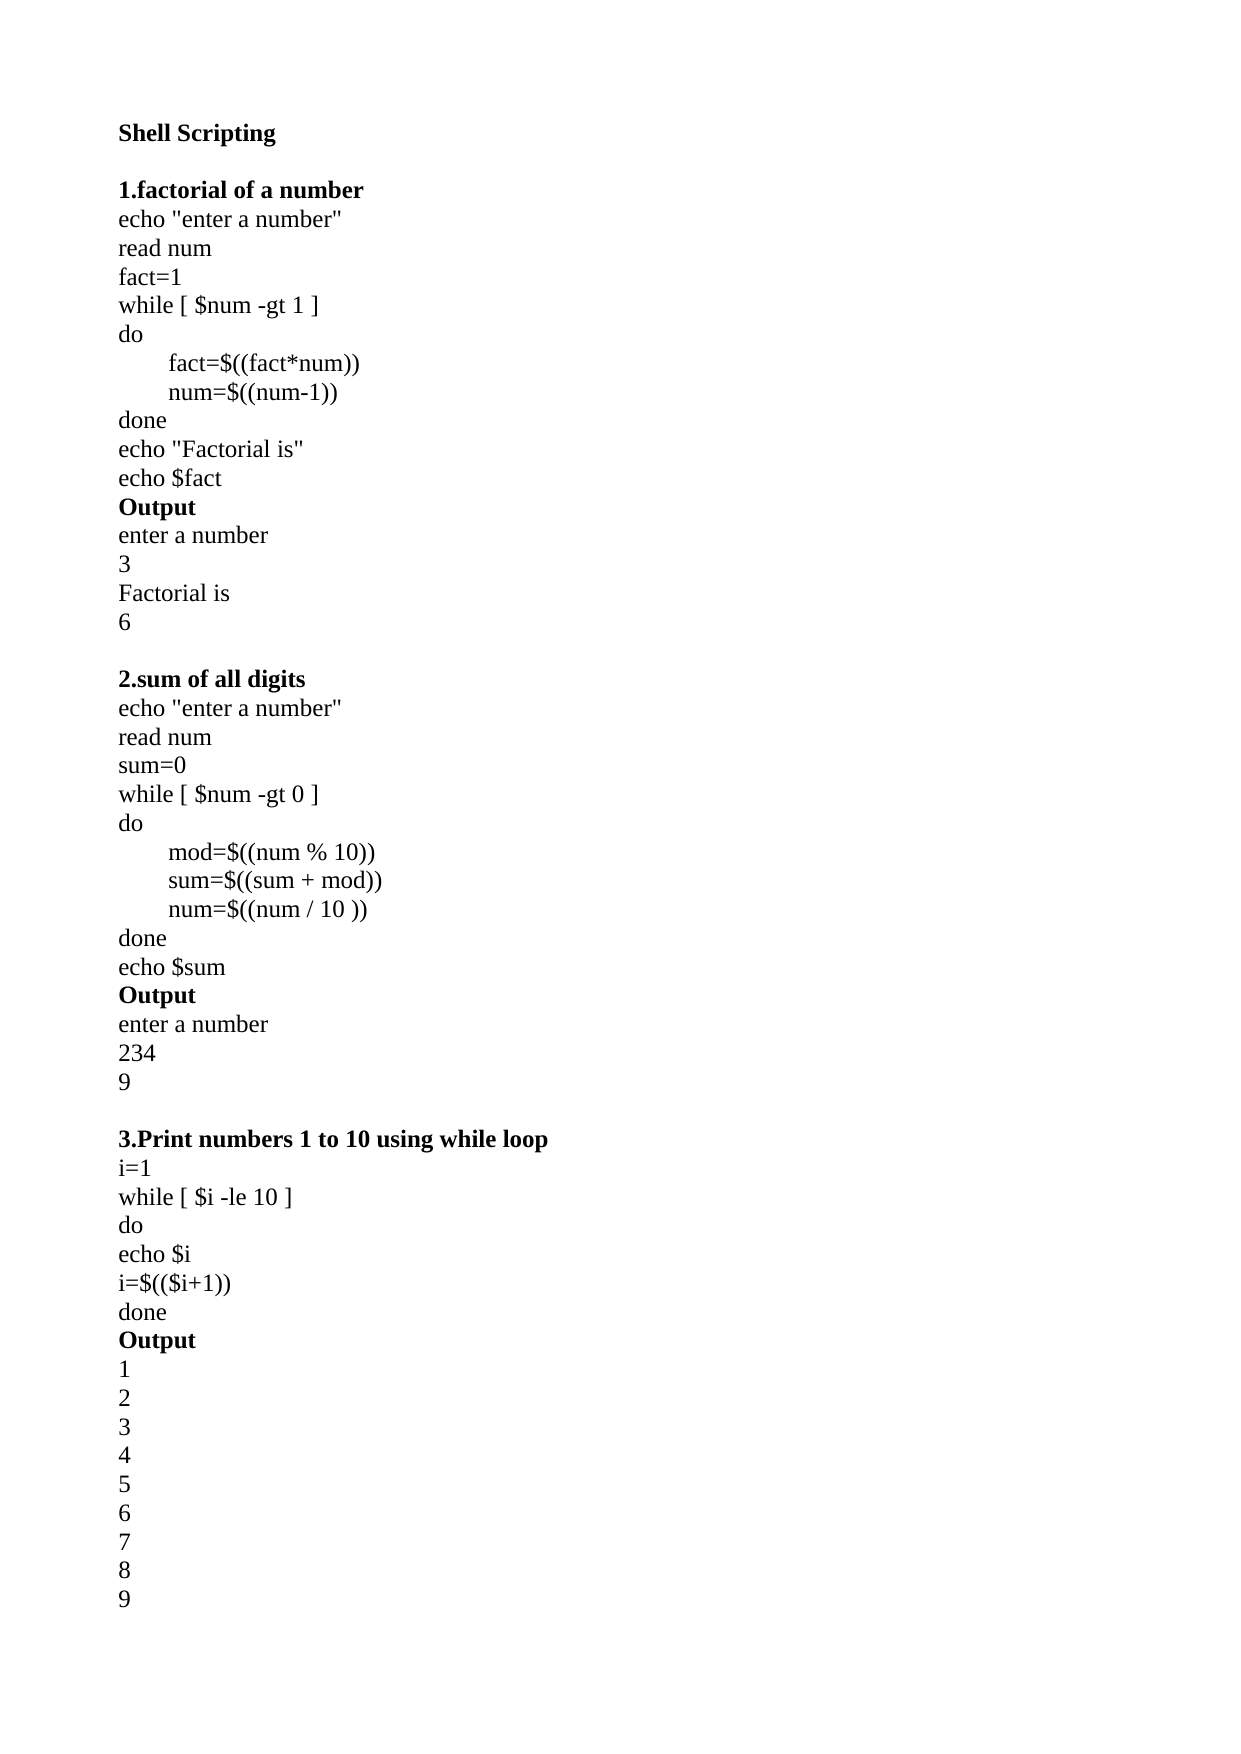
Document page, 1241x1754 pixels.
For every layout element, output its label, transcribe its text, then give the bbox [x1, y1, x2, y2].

text 3.Print numbers 1 to 10 using while loop [118, 1124, 1122, 1153]
text 3 [118, 549, 1122, 578]
text 4 [118, 1441, 1122, 1469]
text mod=$((num % 10)) [118, 837, 1122, 866]
text fact=$((fact*num)) [118, 348, 1122, 377]
text echo "enter a number" [118, 693, 1122, 722]
text while [ $num -gt 0 ] [118, 779, 1122, 808]
text Output [118, 981, 1122, 1009]
text done [118, 1297, 1122, 1326]
text 9 [118, 1067, 1122, 1096]
text done [118, 406, 1122, 434]
text 234 [118, 1038, 1122, 1067]
text Output [118, 1326, 1122, 1354]
text num=$((num-1)) [118, 377, 1122, 406]
text read num [118, 233, 1122, 262]
text Output [118, 492, 1122, 521]
text num=$((num / 10 )) [118, 894, 1122, 923]
text sum=$((sum + mod)) [118, 866, 1122, 894]
text echo "enter a number" [118, 204, 1122, 233]
text Shell Scripting [118, 118, 1122, 147]
text 5 [118, 1469, 1122, 1498]
text 8 [118, 1556, 1122, 1584]
text enter a number [118, 521, 1122, 549]
text i=$(($i+1)) [118, 1268, 1122, 1297]
text 6 [118, 1498, 1122, 1527]
text echo $sum [118, 952, 1122, 981]
text while [ $num -gt 1 ] [118, 291, 1122, 319]
text do [118, 1211, 1122, 1239]
text done [118, 923, 1122, 952]
text read num [118, 722, 1122, 751]
text do [118, 808, 1122, 837]
text enter a number [118, 1009, 1122, 1038]
text echo $fact [118, 463, 1122, 492]
text fact=1 [118, 262, 1122, 291]
text 9 [118, 1584, 1122, 1613]
text 6 [118, 607, 1122, 636]
text echo $i [118, 1239, 1122, 1268]
text while [ $i -le 10 ] [118, 1182, 1122, 1211]
text sum=0 [118, 751, 1122, 779]
text 1 [118, 1354, 1122, 1383]
text do [118, 319, 1122, 348]
text 3 [118, 1412, 1122, 1441]
text i=1 [118, 1153, 1122, 1182]
text 2 [118, 1383, 1122, 1412]
text Factorial is [118, 578, 1122, 607]
text 1.factorial of a number [118, 176, 1122, 204]
text echo "Factorial is" [118, 434, 1122, 463]
text 2.sum of all digits [118, 664, 1122, 693]
text 7 [118, 1527, 1122, 1556]
